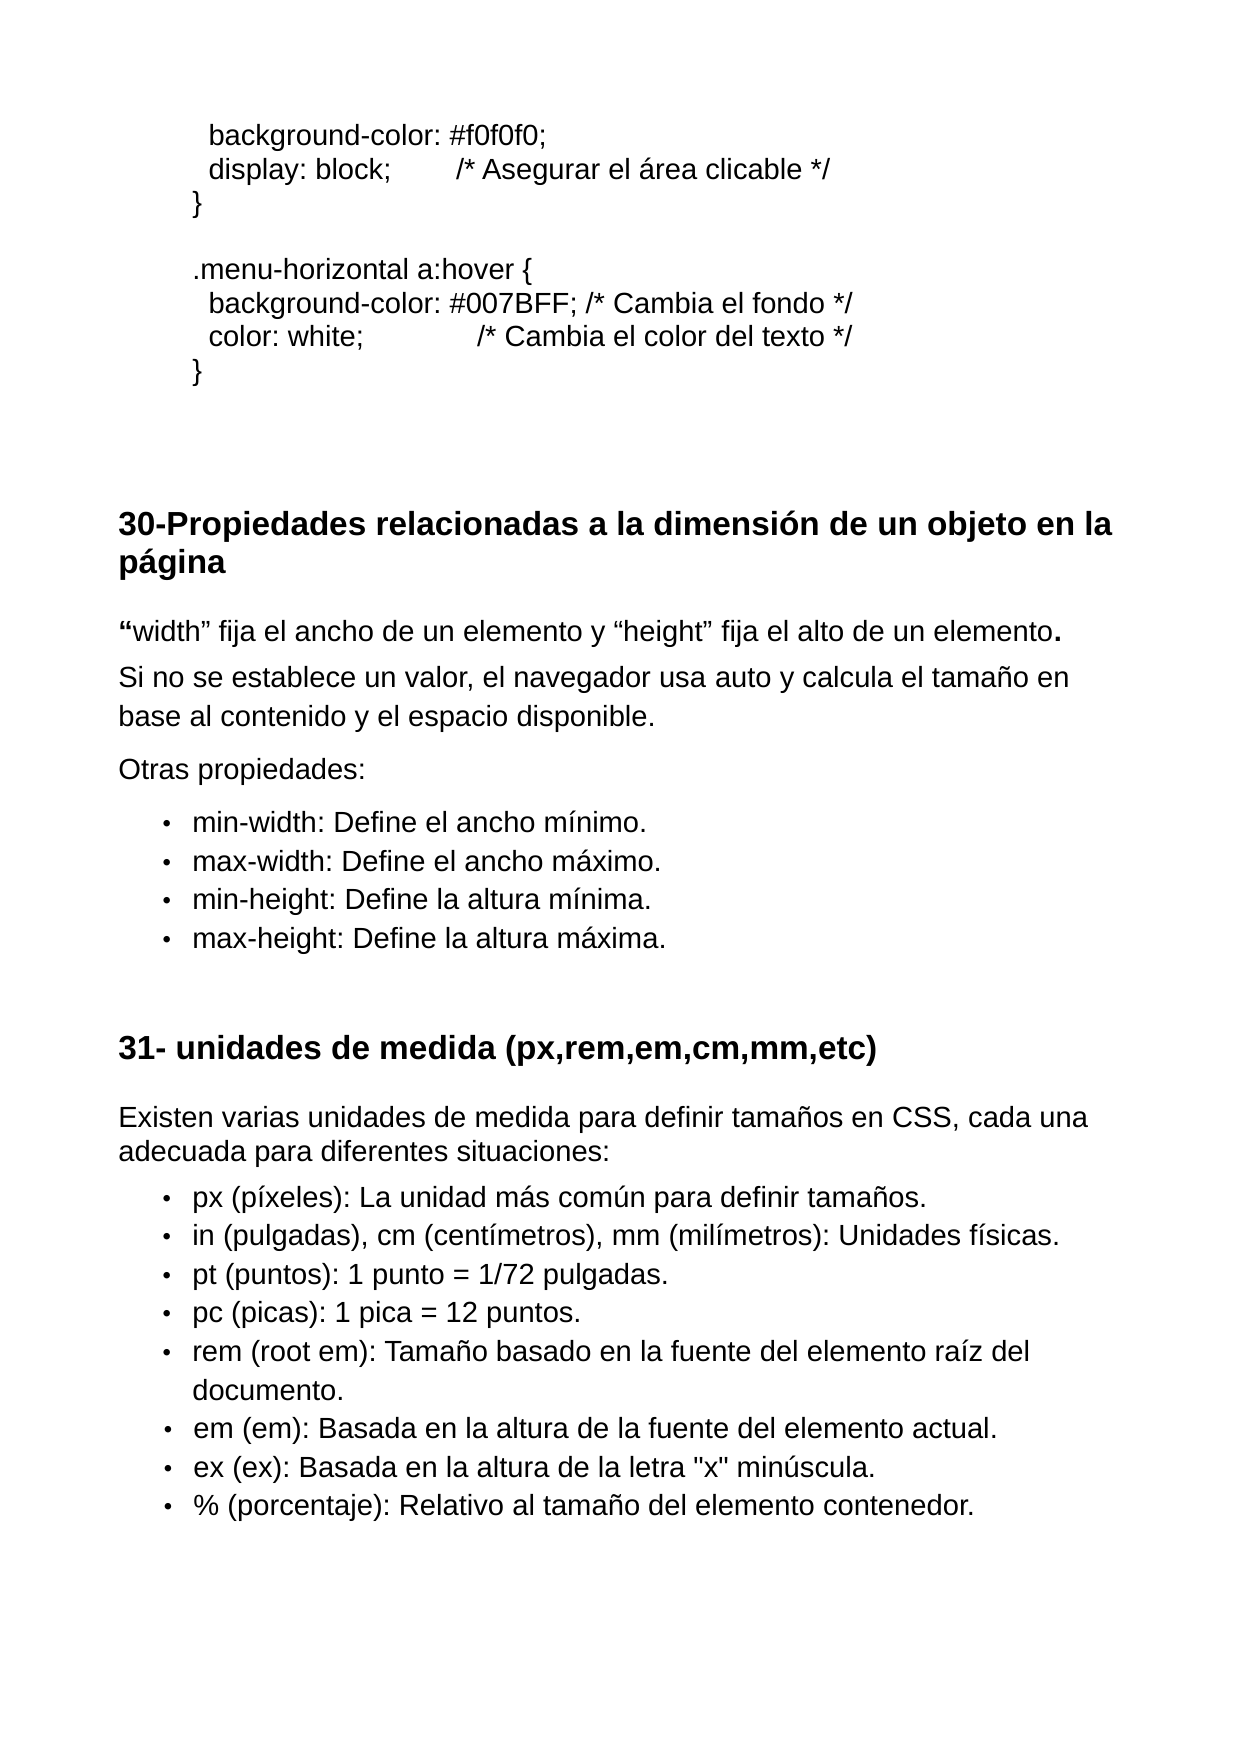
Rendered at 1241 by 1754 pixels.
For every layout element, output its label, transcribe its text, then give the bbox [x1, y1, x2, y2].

list background-color: #007BFF; /* Cambia el fondo */ [162, 286, 1122, 319]
subtitle 30-Propiedades relacionadas a la dimensión de un objeto en la página “width” fija el ancho de un elemento y “height” fija el alto de un elemento. [118, 437, 1122, 648]
text Otras propiedades: [118, 752, 1122, 786]
list min-width: Define el ancho mínimo. [162, 805, 1122, 839]
list .menu-horizontal a:hover { [162, 252, 1122, 286]
subtitle 31- unidades de medida (px,rem,em,cm,mm,etc) Existen varias unidades de medida para definir tamaños en CSS, cada una adecuada para diferentes situaciones: [118, 995, 1122, 1167]
list in (pulgadas), cm (centímetros), mm (milímetros): Unidades físicas. [162, 1218, 1122, 1252]
list } [162, 353, 1122, 386]
list background-color: #f0f0f0; [162, 118, 1122, 152]
list px (píxeles): La unidad más común para definir tamaños. [162, 1180, 1122, 1213]
list min-height: Define la altura mínima. [162, 882, 1122, 916]
list ex (ex): Basada en la altura de la letra "x" minúscula. [164, 1449, 1122, 1483]
list pt (puntos): 1 punto = 1/72 pulgadas. [162, 1257, 1122, 1290]
list em (em): Basada en la altura de la fuente del elemento actual. [164, 1411, 1122, 1444]
list % (porcentaje): Relativo al tamaño del elemento contenedor. [164, 1488, 1122, 1522]
list color: white; /* Cambia el color del texto */ [162, 319, 1122, 353]
text Si no se establece un valor, el navegador usa auto y calcula el tamaño en base al contenido y el espacio disponible. [118, 660, 1122, 732]
list max-height: Define la altura máxima. [162, 921, 1122, 954]
list } [162, 185, 1122, 219]
list max-width: Define el ancho máximo. [162, 844, 1122, 877]
list rem (root em): Tamaño basado en la fuente del elemento raíz del documento. [162, 1334, 1122, 1406]
list pc (picas): 1 pica = 12 puntos. [162, 1295, 1122, 1329]
list display: block; /* Asegurar el área clicable */ [162, 152, 1122, 185]
